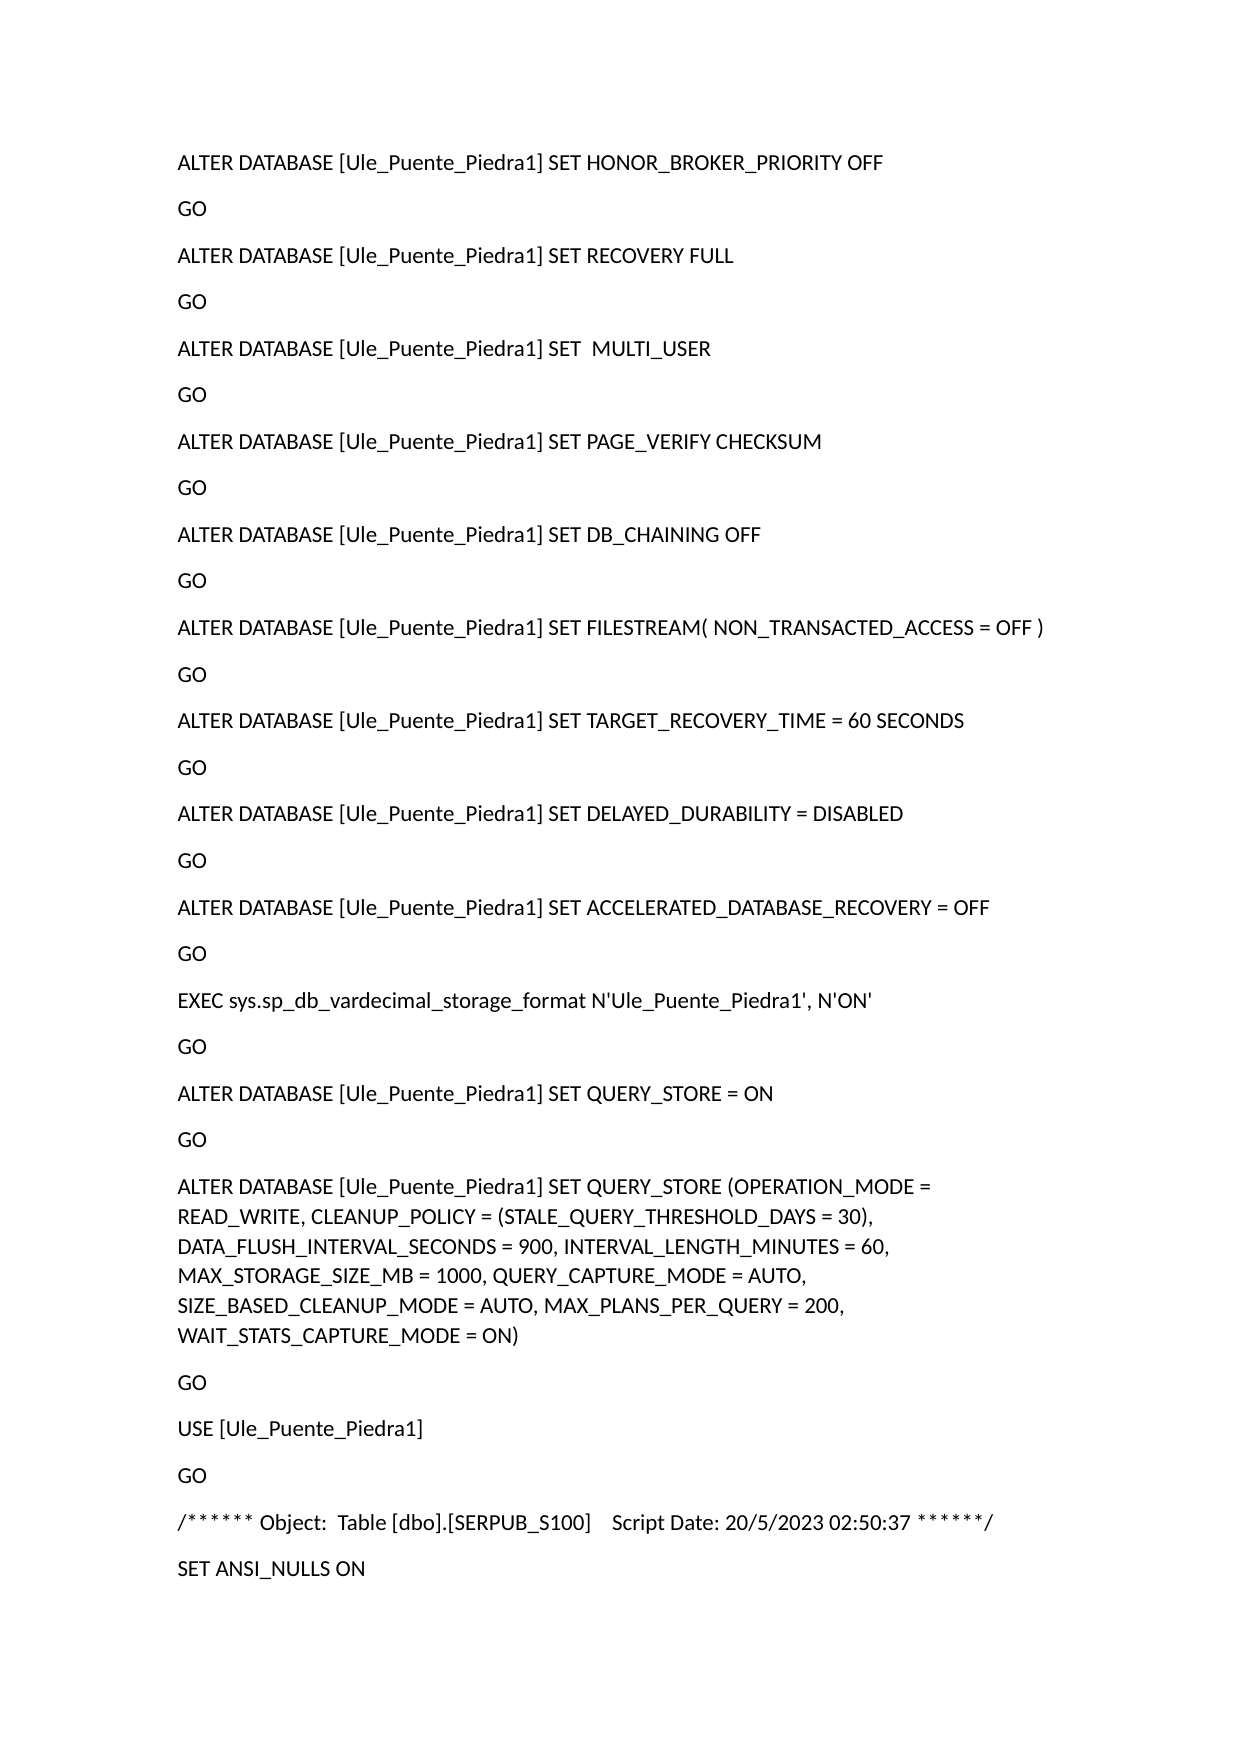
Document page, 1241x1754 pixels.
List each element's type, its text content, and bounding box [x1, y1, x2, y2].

text ALTER DATABASE [Ule_Puente_Piedra1] SET RECOVERY FULL [177, 241, 1063, 269]
text GO [177, 473, 1063, 502]
text SET ANSI_NULLS ON [177, 1554, 1063, 1582]
text ALTER DATABASE [Ule_Puente_Piedra1] SET MULTI_USER [177, 334, 1063, 362]
text GO [177, 846, 1063, 874]
text ALTER DATABASE [Ule_Puente_Piedra1] SET HONOR_BROKER_PRIORITY OFF [177, 148, 1063, 176]
text ALTER DATABASE [Ule_Puente_Piedra1] SET TARGET_RECOVERY_TIME = 60 SECONDS [177, 706, 1063, 734]
text USE [Ule_Puente_Piedra1] [177, 1414, 1063, 1443]
text ALTER DATABASE [Ule_Puente_Piedra1] SET DELAYED_DURABILITY = DISABLED [177, 799, 1063, 827]
text GO [177, 660, 1063, 688]
text /****** Object: Table [dbo].[SERPUB_S100] Script Date: 20/5/2023 02:50:37 ******/ [177, 1508, 1063, 1536]
text ALTER DATABASE [Ule_Puente_Piedra1] SET FILESTREAM( NON_TRANSACTED_ACCESS = OFF ) [177, 613, 1063, 641]
text ALTER DATABASE [Ule_Puente_Piedra1] SET QUERY_STORE = ON [177, 1079, 1063, 1107]
text GO [177, 1032, 1063, 1060]
text GO [177, 380, 1063, 408]
text GO [177, 287, 1063, 315]
text EXEC sys.sp_db_vardecimal_storage_format N'Ule_Puente_Piedra1', N'ON' [177, 986, 1063, 1014]
text ALTER DATABASE [Ule_Puente_Piedra1] SET DB_CHAINING OFF [177, 520, 1063, 548]
text ALTER DATABASE [Ule_Puente_Piedra1] SET PAGE_VERIFY CHECKSUM [177, 427, 1063, 455]
text GO [177, 194, 1063, 222]
text GO [177, 939, 1063, 967]
text GO [177, 1368, 1063, 1396]
text GO [177, 1461, 1063, 1489]
text ALTER DATABASE [Ule_Puente_Piedra1] SET ACCELERATED_DATABASE_RECOVERY = OFF [177, 893, 1063, 921]
text GO [177, 567, 1063, 595]
text GO [177, 753, 1063, 781]
text ALTER DATABASE [Ule_Puente_Piedra1] SET QUERY_STORE (OPERATION_MODE = READ_WRITE, CLEANUP_POLICY = (STALE_QUERY_THRESHOLD_DAYS = 30), DATA_FLUSH_INTERVAL_SECONDS = 900, INTERVAL_LENGTH_MINUTES = 60, MAX_STORAGE_SIZE_MB = 1000, QUERY_CAPTURE_MODE = AUTO, SIZE_BASED_CLEANUP_MODE = AUTO, MAX_PLANS_PER_QUERY = 200, WAIT_STATS_CAPTURE_MODE = ON) [177, 1172, 1063, 1349]
text GO [177, 1125, 1063, 1153]
